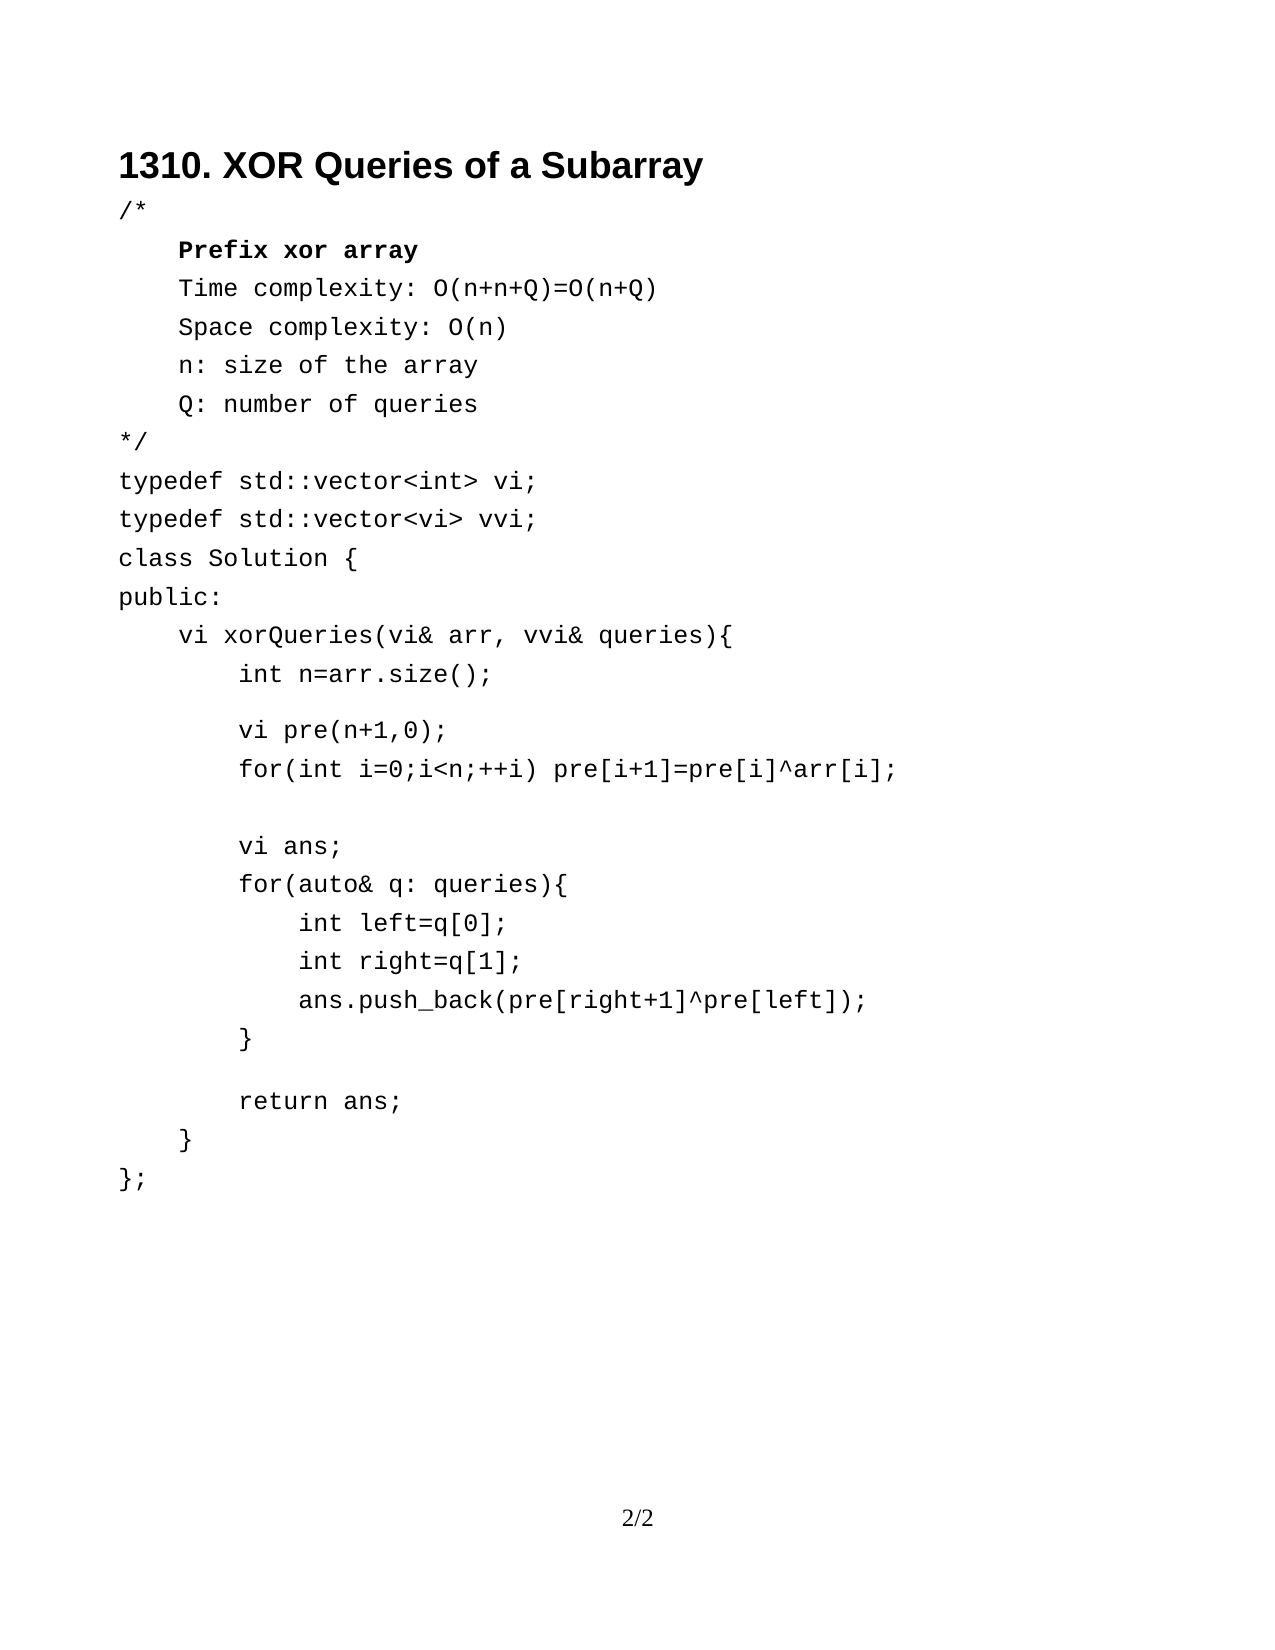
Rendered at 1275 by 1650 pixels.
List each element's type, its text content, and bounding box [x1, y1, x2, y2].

text int n=arr.size(); [118, 661, 1157, 689]
text Space complexity: O(n) [118, 314, 1157, 343]
text public: [118, 584, 1157, 612]
text vi pre(n+1,0); [118, 718, 1157, 746]
text } [118, 1026, 1157, 1054]
text n: size of the array [118, 353, 1157, 381]
text */ [118, 430, 1157, 458]
text typedef std::vector<int> vi; [118, 468, 1157, 497]
text Prefix xor array [118, 237, 1157, 266]
text }; [118, 1166, 1157, 1194]
text int right=q[1]; [118, 949, 1157, 977]
text vi ans; [118, 833, 1157, 862]
text Q: number of queries [118, 391, 1157, 420]
text Time complexity: O(n+n+Q)=O(n+Q) [118, 276, 1157, 304]
text for(auto& q: queries){ [118, 872, 1157, 900]
text typedef std::vector<vi> vvi; [118, 507, 1157, 535]
text ans.push_back(pre[right+1]^pre[left]); [118, 987, 1157, 1016]
text for(int i=0;i<n;++i) pre[i+1]=pre[i]^arr[i]; [118, 756, 1157, 784]
text /* [118, 199, 1157, 227]
text class Solution { [118, 546, 1157, 574]
subtitle 1310. XOR Queries of a Subarray [118, 143, 1157, 186]
text } [118, 1127, 1157, 1155]
text return ans; [118, 1088, 1157, 1117]
text vi xorQueries(vi& arr, vvi& queries){ [118, 623, 1157, 651]
text int left=q[0]; [118, 910, 1157, 939]
